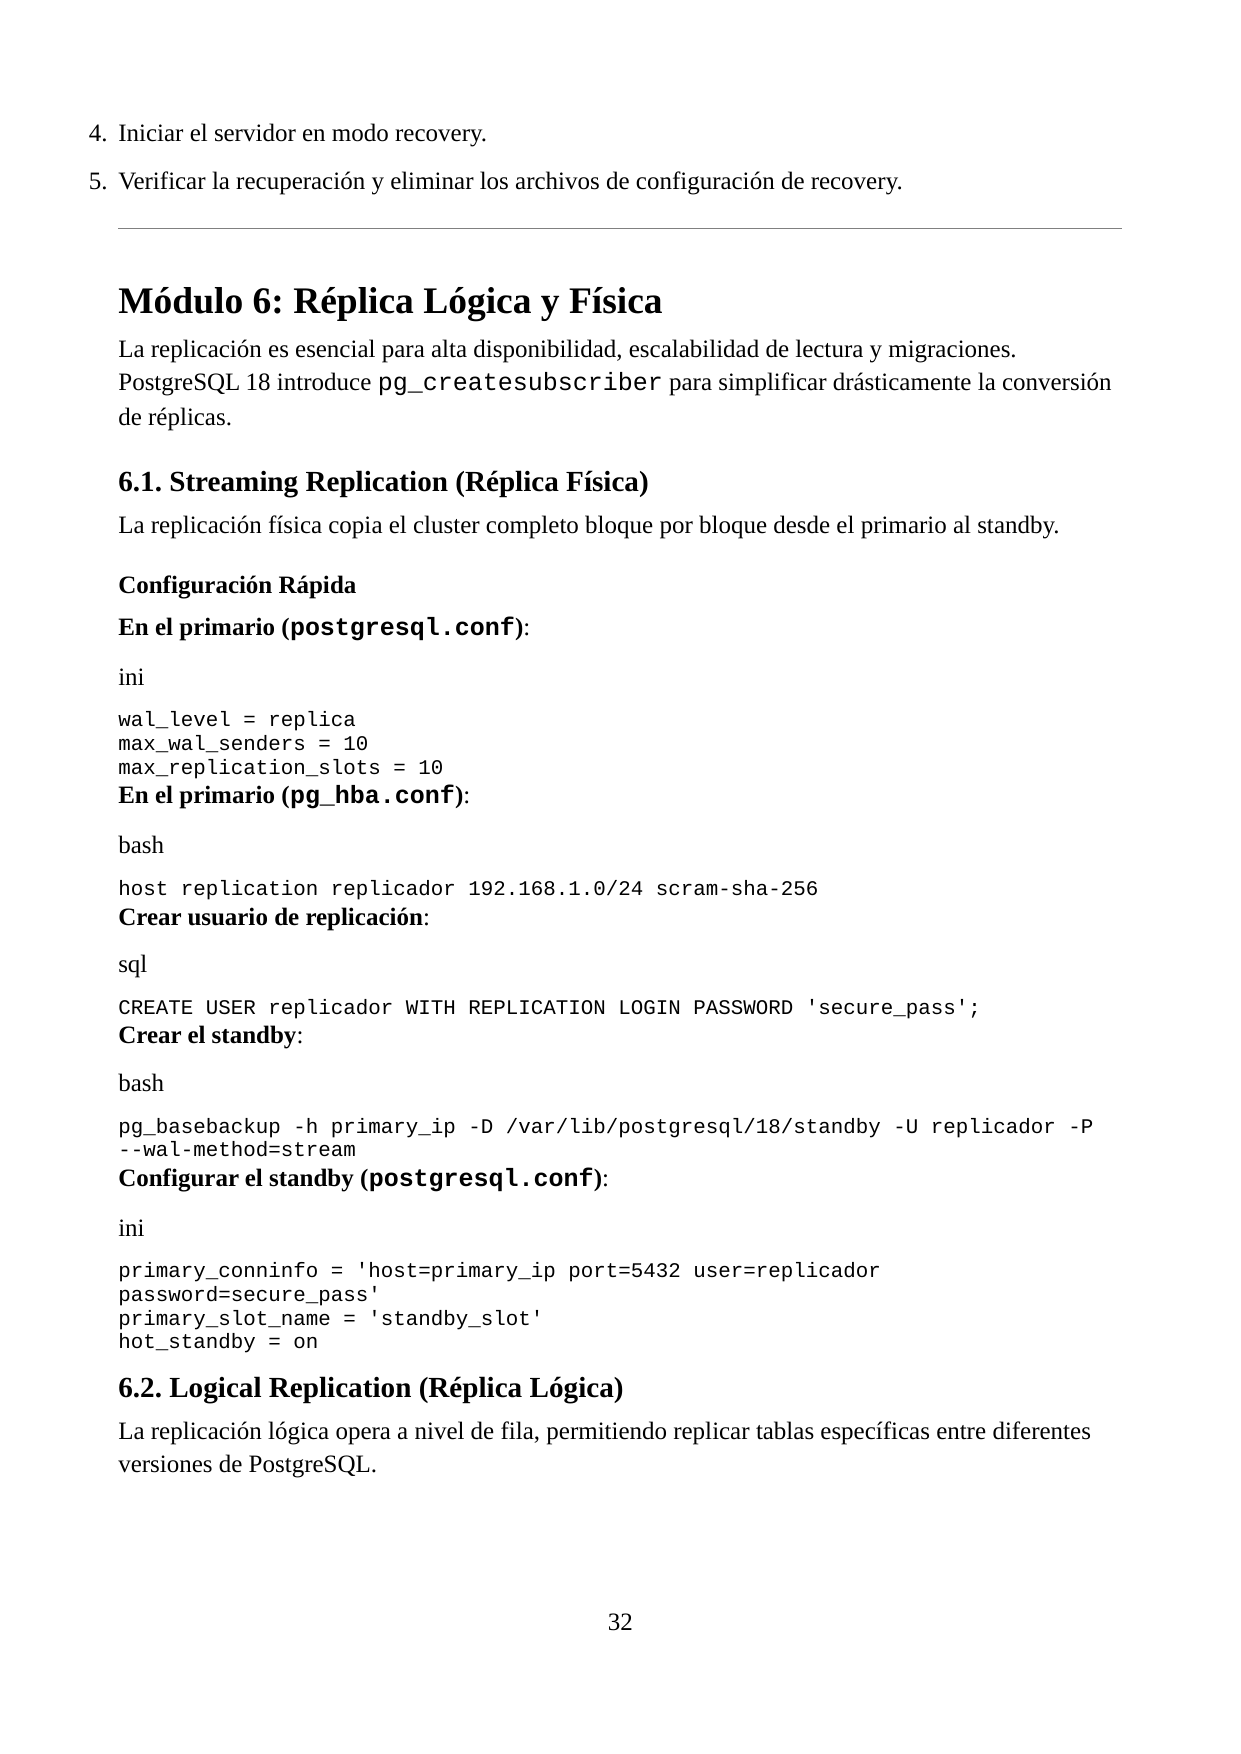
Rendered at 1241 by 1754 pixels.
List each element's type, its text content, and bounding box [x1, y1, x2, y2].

subtitle Módulo 6: Réplica Lógica y Física [118, 278, 1122, 322]
subtitle Configuración Rápida [118, 571, 1122, 599]
text bash [118, 830, 1122, 859]
text Crear el standby: [118, 1020, 1122, 1049]
text Crear usuario de replicación: [118, 902, 1122, 930]
text La replicación lógica opera a nivel de fila, permitiendo replicar tablas específicas entre diferentes versiones de PostgreSQL. [118, 1416, 1122, 1477]
text Configurar el standby (postgresql.conf): [118, 1163, 1122, 1194]
text primary_slot_name = 'standby_slot' [118, 1308, 1122, 1331]
text La replicación es esencial para alta disponibilidad, escalabilidad de lectura y migraciones. PostgreSQL 18 introduce pg_createsubscriber para simplificar drásticamente la conversión de réplicas. [118, 334, 1122, 431]
text pg_basebackup -h primary_ip -D /var/lib/postgresql/18/standby -U replicador -P --wal-method=stream [118, 1116, 1122, 1163]
list Verificar la recuperación y eliminar los archivos de configuración de recovery. [118, 166, 1122, 194]
text max_replication_slots = 10 [118, 757, 1122, 780]
subtitle 6.1. Streaming Replication (Réplica Física) [118, 464, 1122, 498]
text wal_level = replica [118, 709, 1122, 733]
text primary_conninfo = 'host=primary_ip port=5432 user=replicador password=secure_pass' [118, 1261, 1122, 1308]
text ini [118, 662, 1122, 691]
text bash [118, 1068, 1122, 1097]
text max_wal_senders = 10 [118, 733, 1122, 757]
subtitle 6.2. Logical Replication (Réplica Lógica) [118, 1370, 1122, 1403]
text sql [118, 949, 1122, 978]
text host replication replicador 192.168.1.0/24 scram-sha-256 [118, 878, 1122, 902]
text La replicación física copia el cluster completo bloque por bloque desde el primario al standby. [118, 510, 1122, 539]
text CREATE USER replicador WITH REPLICATION LOGIN PASSWORD 'secure_pass'; [118, 997, 1122, 1020]
text hot_standby = on [118, 1331, 1122, 1355]
list Iniciar el servidor en modo recovery. [118, 118, 1122, 147]
text En el primario (pg_hba.conf): [118, 780, 1122, 811]
text En el primario (postgresql.conf): [118, 612, 1122, 643]
text ini [118, 1213, 1122, 1242]
